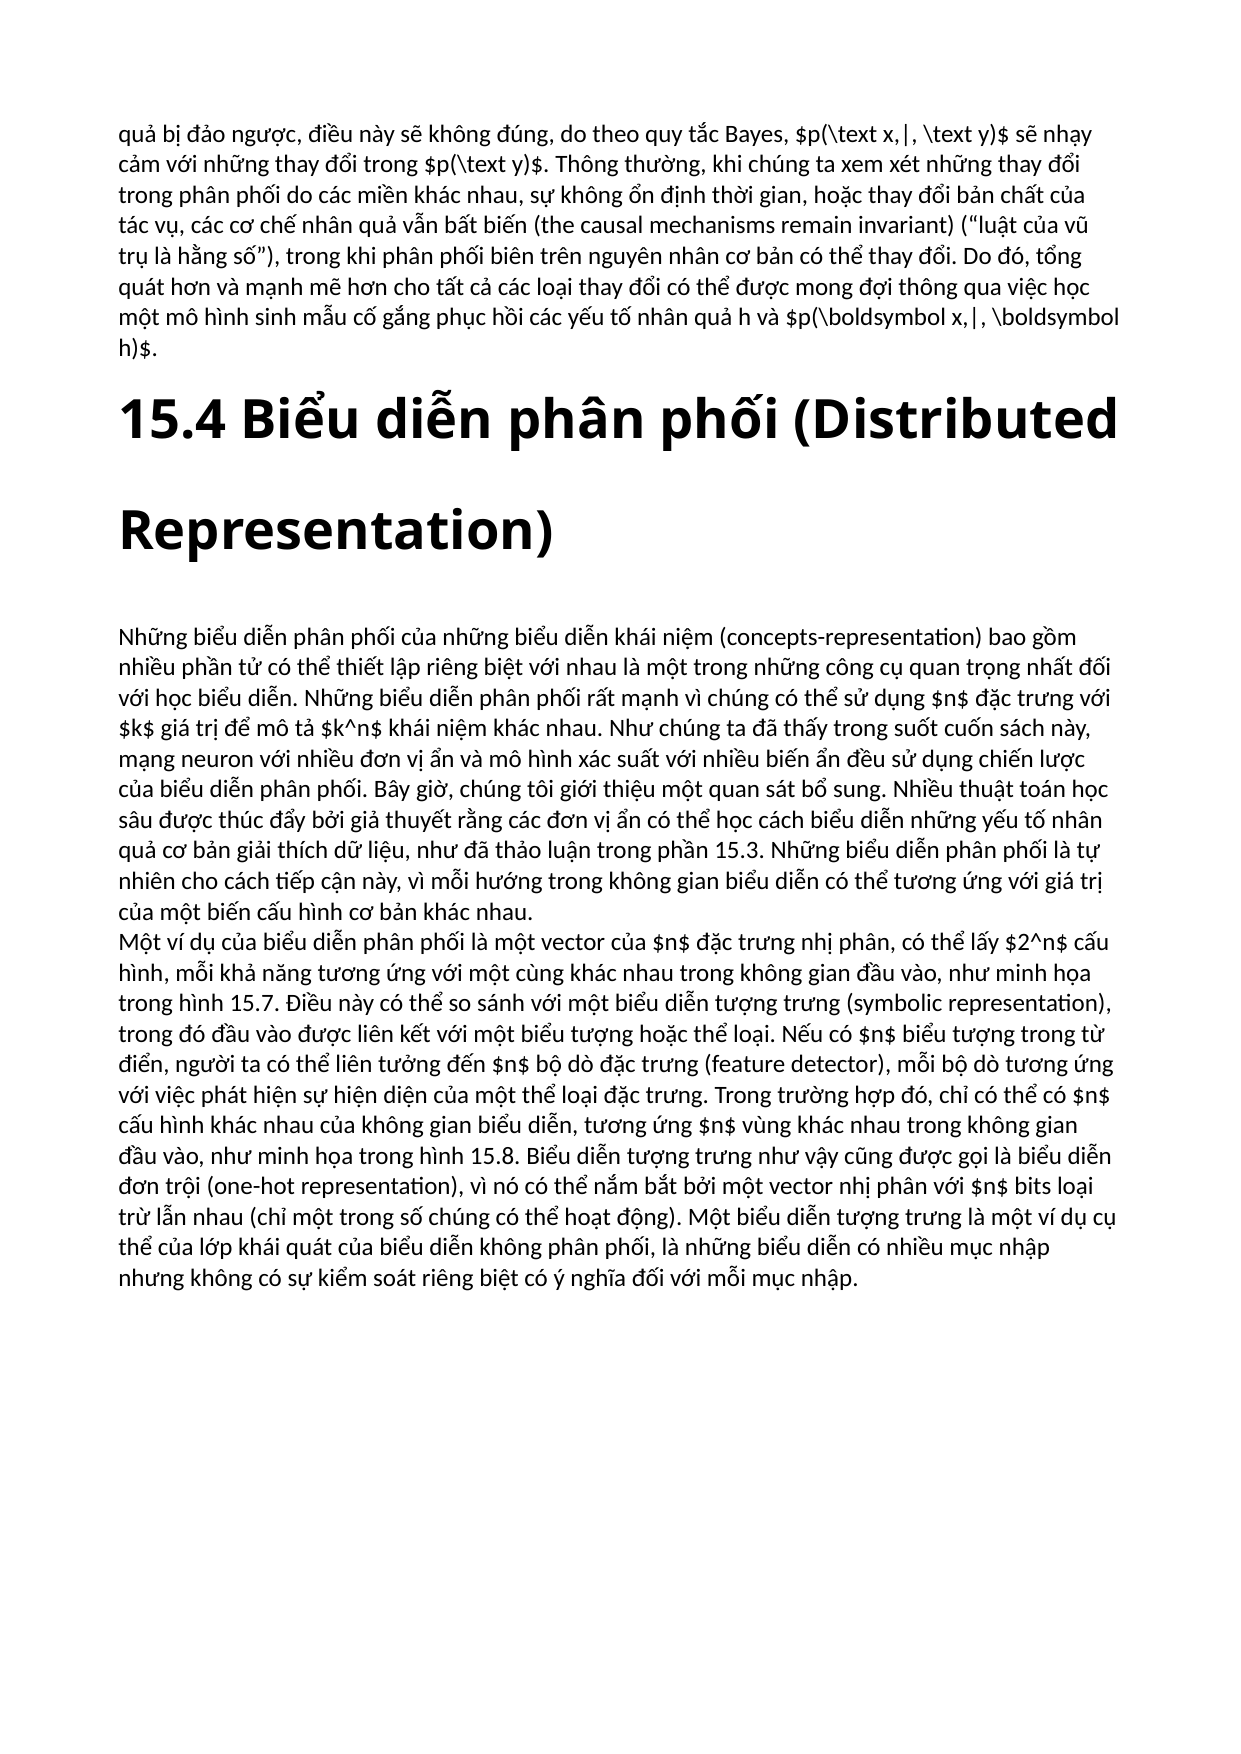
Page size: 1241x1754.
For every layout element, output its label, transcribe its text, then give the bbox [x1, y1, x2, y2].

text Những biểu diễn phân phối của những biểu diễn khái niệm (concepts-representation) bao gồm nhiều phần tử có thể thiết lập riêng biệt với nhau là một trong những công cụ quan trọng nhất đối với học biểu diễn. Những biểu diễn phân phối rất mạnh vì chúng có thể sử dụng $n$ đặc trưng với $k$ giá trị để mô tả $k^n$ khái niệm khác nhau. Như chúng ta đã thấy trong suốt cuốn sách này, mạng neuron với nhiều đơn vị ẩn và mô hình xác suất với nhiều biến ẩn đều sử dụng chiến lược của biểu diễn phân phối. Bây giờ, chúng tôi giới thiệu một quan sát bổ sung. Nhiều thuật toán học sâu được thúc đẩy bởi giả thuyết rằng các đơn vị ẩn có thể học cách biểu diễn những yếu tố nhân quả cơ bản giải thích dữ liệu, như đã thảo luận trong phần 15.3. Những biểu diễn phân phối là tự nhiên cho cách tiếp cận này, vì mỗi hướng trong không gian biểu diễn có thể tương ứng với giá trị của một biến cấu hình cơ bản khác nhau. [118, 621, 1122, 926]
text Một ví dụ của biểu diễn phân phối là một vector của $n$ đặc trưng nhị phân, có thể lấy $2^n$ cấu hình, mỗi khả năng tương ứng với một cùng khác nhau trong không gian đầu vào, như minh họa trong hình 15.7. Điều này có thể so sánh với một biểu diễn tượng trưng (symbolic representation), trong đó đầu vào được liên kết với một biểu tượng hoặc thể loại. Nếu có $n$ biểu tượng trong từ điển, người ta có thể liên tưởng đến $n$ bộ dò đặc trưng (feature detector), mỗi bộ dò tương ứng với việc phát hiện sự hiện diện của một thể loại đặc trưng. Trong trường hợp đó, chỉ có thể có $n$ cấu hình khác nhau của không gian biểu diễn, tương ứng $n$ vùng khác nhau trong không gian đầu vào, như minh họa trong hình 15.8. Biểu diễn tượng trưng như vậy cũng được gọi là biểu diễn đơn trội (one-hot representation), vì nó có thể nắm bắt bởi một vector nhị phân với $n$ bits loại trừ lẫn nhau (chỉ một trong số chúng có thể hoạt động). Một biểu diễn tượng trưng là một ví dụ cụ thể của lớp khái quát của biểu diễn không phân phối, là những biểu diễn có nhiều mục nhập nhưng không có sự kiểm soát riêng biệt có ý nghĩa đối với mỗi mục nhập. [118, 926, 1122, 1292]
text quả bị đảo ngược, điều này sẽ không đúng, do theo quy tắc Bayes, $p(\text x,|, \text y)$ sẽ nhạy cảm với những thay đổi trong $p(\text y)$. Thông thường, khi chúng ta xem xét những thay đổi trong phân phối do các miền khác nhau, sự không ổn định thời gian, hoặc thay đổi bản chất của tác vụ, các cơ chế nhân quả vẫn bất biến (the causal mechanisms remain invariant) (“luật của vũ trụ là hằng số”), trong khi phân phối biên trên nguyên nhân cơ bản có thể thay đổi. Do đó, tổng quát hơn và mạnh mẽ hơn cho tất cả các loại thay đổi có thể được mong đợi thông qua việc học một mô hình sinh mẫu cố gắng phục hồi các yếu tố nhân quả h và $p(\boldsymbol x,|, \boldsymbol h)$. [118, 118, 1122, 362]
subtitle 15.4 Biểu diễn phân phối (Distributed Representation) [118, 381, 1122, 565]
